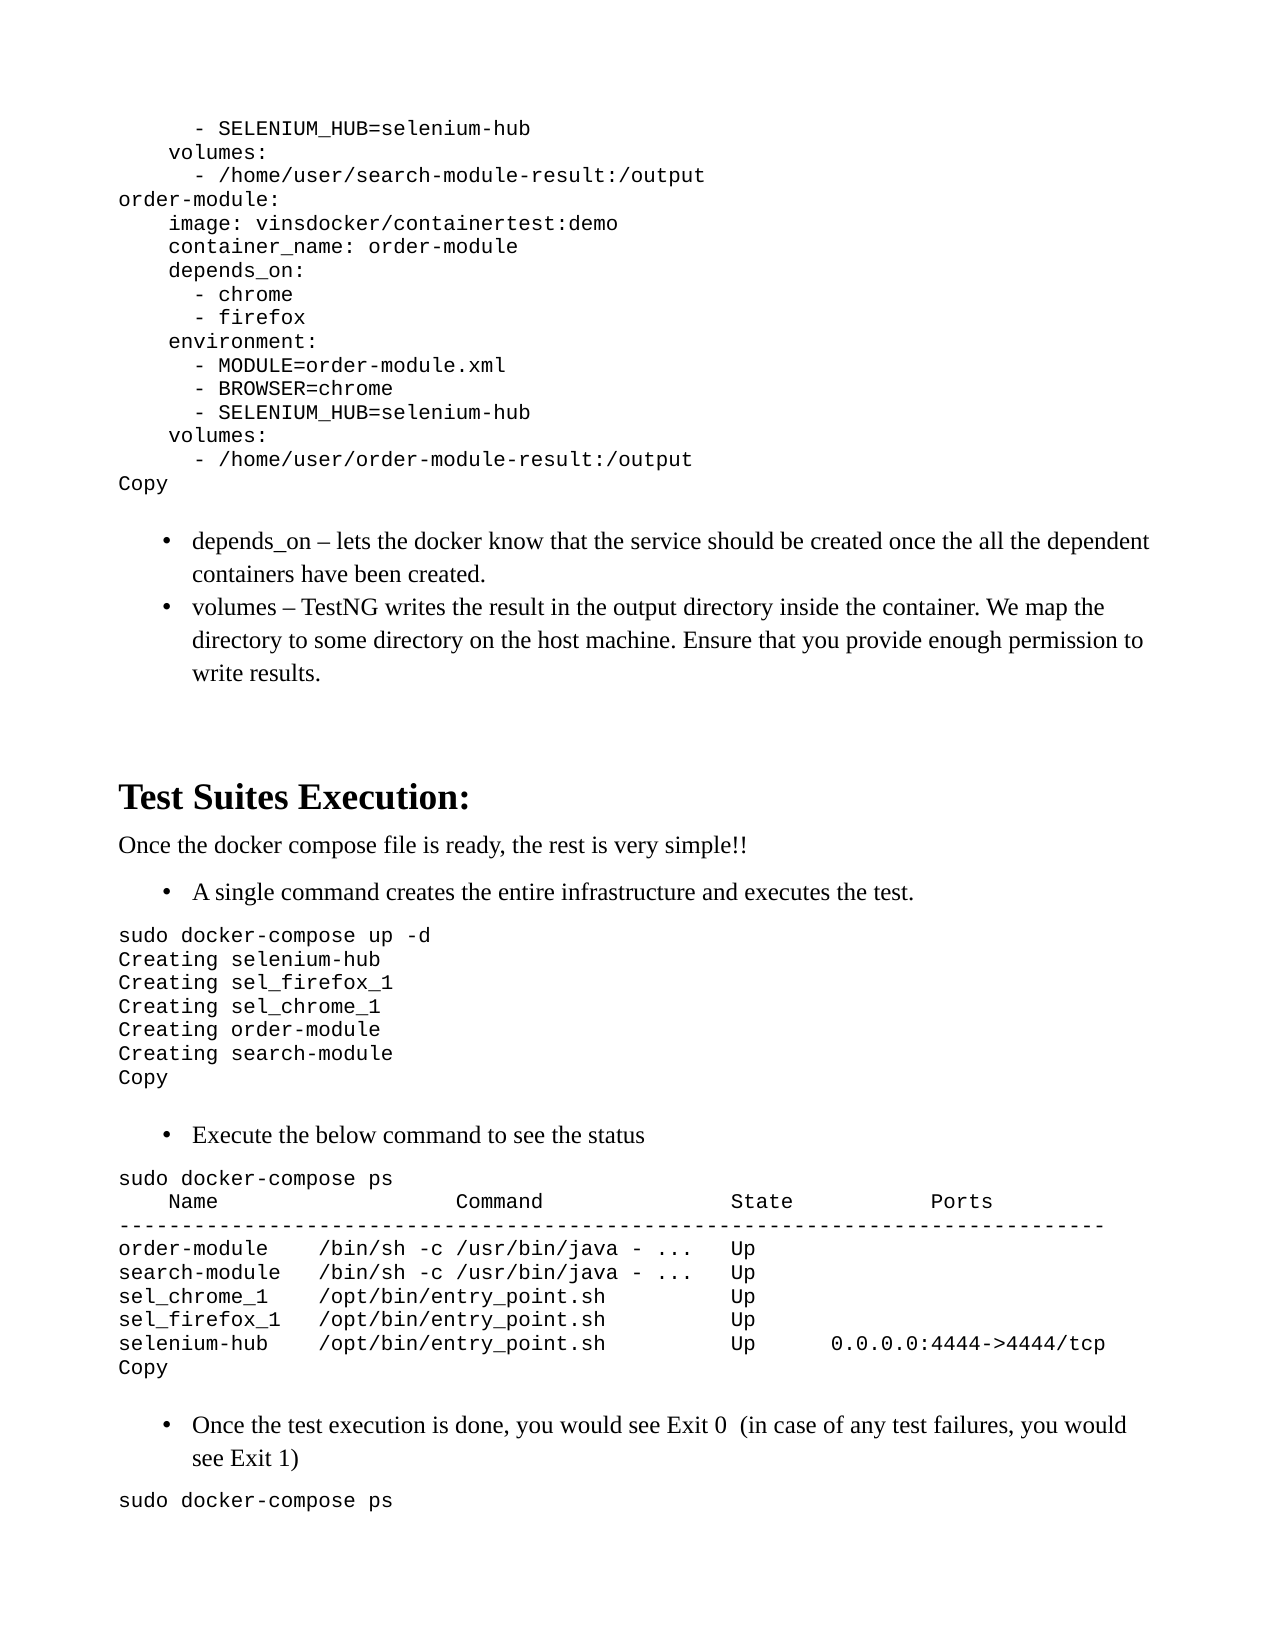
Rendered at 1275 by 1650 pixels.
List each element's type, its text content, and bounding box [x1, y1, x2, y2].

text - firefox [118, 307, 1157, 331]
text - /home/user/order-module-result:/output [118, 449, 1157, 473]
text container_name: order-module [118, 236, 1157, 260]
text - SELENIUM_HUB=selenium-hub [118, 118, 1157, 142]
text ------------------------------------------------------------------------------- [118, 1215, 1157, 1238]
text selenium-hub /opt/bin/entry_point.sh Up 0.0.0.0:4444->4444/tcp [118, 1333, 1157, 1357]
text sudo docker-compose up -d [118, 925, 1157, 948]
list A single command creates the entire infrastructure and executes the test. [162, 877, 1157, 906]
text Name Command State Ports [118, 1191, 1157, 1215]
text Copy [118, 1067, 1157, 1090]
text - MODULE=order-module.xml [118, 354, 1157, 378]
text sudo docker-compose ps [118, 1167, 1157, 1191]
text Copy [118, 473, 1157, 496]
text volumes: [118, 426, 1157, 449]
text - /home/user/search-module-result:/output [118, 165, 1157, 189]
text order-module /bin/sh -c /usr/bin/java - ... Up [118, 1238, 1157, 1262]
text sel_firefox_1 /opt/bin/entry_point.sh Up [118, 1309, 1157, 1333]
text Creating sel_firefox_1 [118, 972, 1157, 996]
text volumes: [118, 142, 1157, 165]
text Creating sel_chrome_1 [118, 996, 1157, 1019]
text environment: [118, 331, 1157, 354]
text Creating order-module [118, 1019, 1157, 1043]
text Creating selenium-hub [118, 948, 1157, 972]
text Once the docker compose file is ready, the rest is very simple!! [118, 830, 1157, 858]
text sel_chrome_1 /opt/bin/entry_point.sh Up [118, 1286, 1157, 1309]
text order-module: [118, 189, 1157, 213]
text Creating search-module [118, 1043, 1157, 1067]
text search-module /bin/sh -c /usr/bin/java - ... Up [118, 1262, 1157, 1286]
subtitle Test Suites Execution: [118, 774, 1157, 817]
text - SELENIUM_HUB=selenium-hub [118, 402, 1157, 426]
text - BROWSER=chrome [118, 378, 1157, 402]
text image: vinsdocker/containertest:demo [118, 213, 1157, 236]
text depends_on: [118, 260, 1157, 284]
list depends_on – lets the docker know that the service should be created once the all the dependent containers have been created. [162, 526, 1157, 588]
text sudo docker-compose ps [118, 1490, 1157, 1514]
list Once the test execution is done, you would see Exit 0 (in case of any test failures, you would see Exit 1) [162, 1410, 1157, 1472]
list volumes – TestNG writes the result in the output directory inside the container. We map the directory to some directory on the host machine. Ensure that you provide enough permission to write results. [162, 592, 1157, 687]
text - chrome [118, 284, 1157, 307]
list Execute the below command to see the status [162, 1120, 1157, 1149]
text Copy [118, 1357, 1157, 1380]
